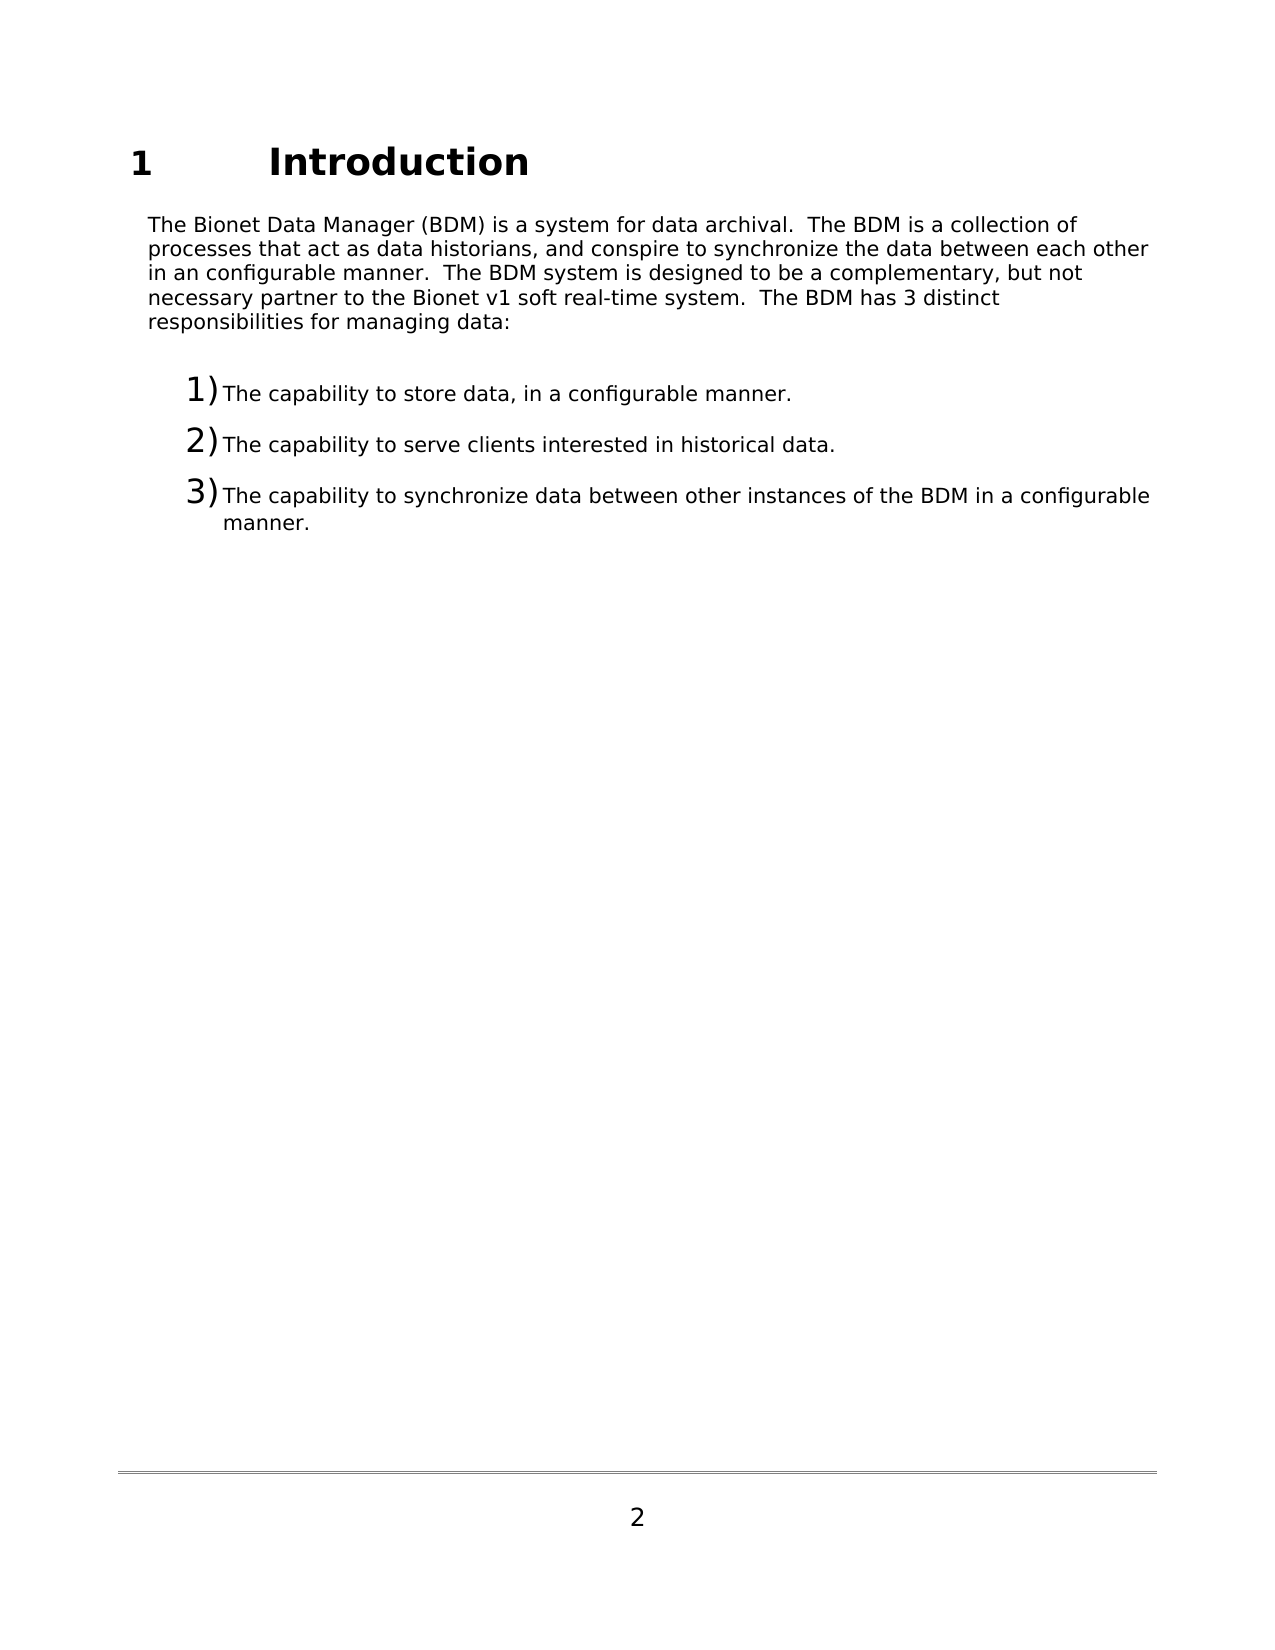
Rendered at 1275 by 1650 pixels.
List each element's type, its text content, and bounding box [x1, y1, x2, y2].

list The capability to synchronize data between other instances of the BDM in a configurable manner. [185, 472, 1157, 536]
subtitle Introduction [118, 141, 1157, 184]
list The capability to store data, in a configurable manner. [185, 371, 1157, 409]
list The capability to serve clients interested in historical data. [185, 421, 1157, 460]
text The Bionet Data Manager (BDM) is a system for data archival. The BDM is a collection of processes that act as data historians, and conspire to synchronize the data between each other in an configurable manner. The BDM system is designed to be a complementary, but not necessary partner to the Bionet v1 soft real-time system. The BDM has 3 distinct responsibilities for managing data: [148, 213, 1157, 358]
